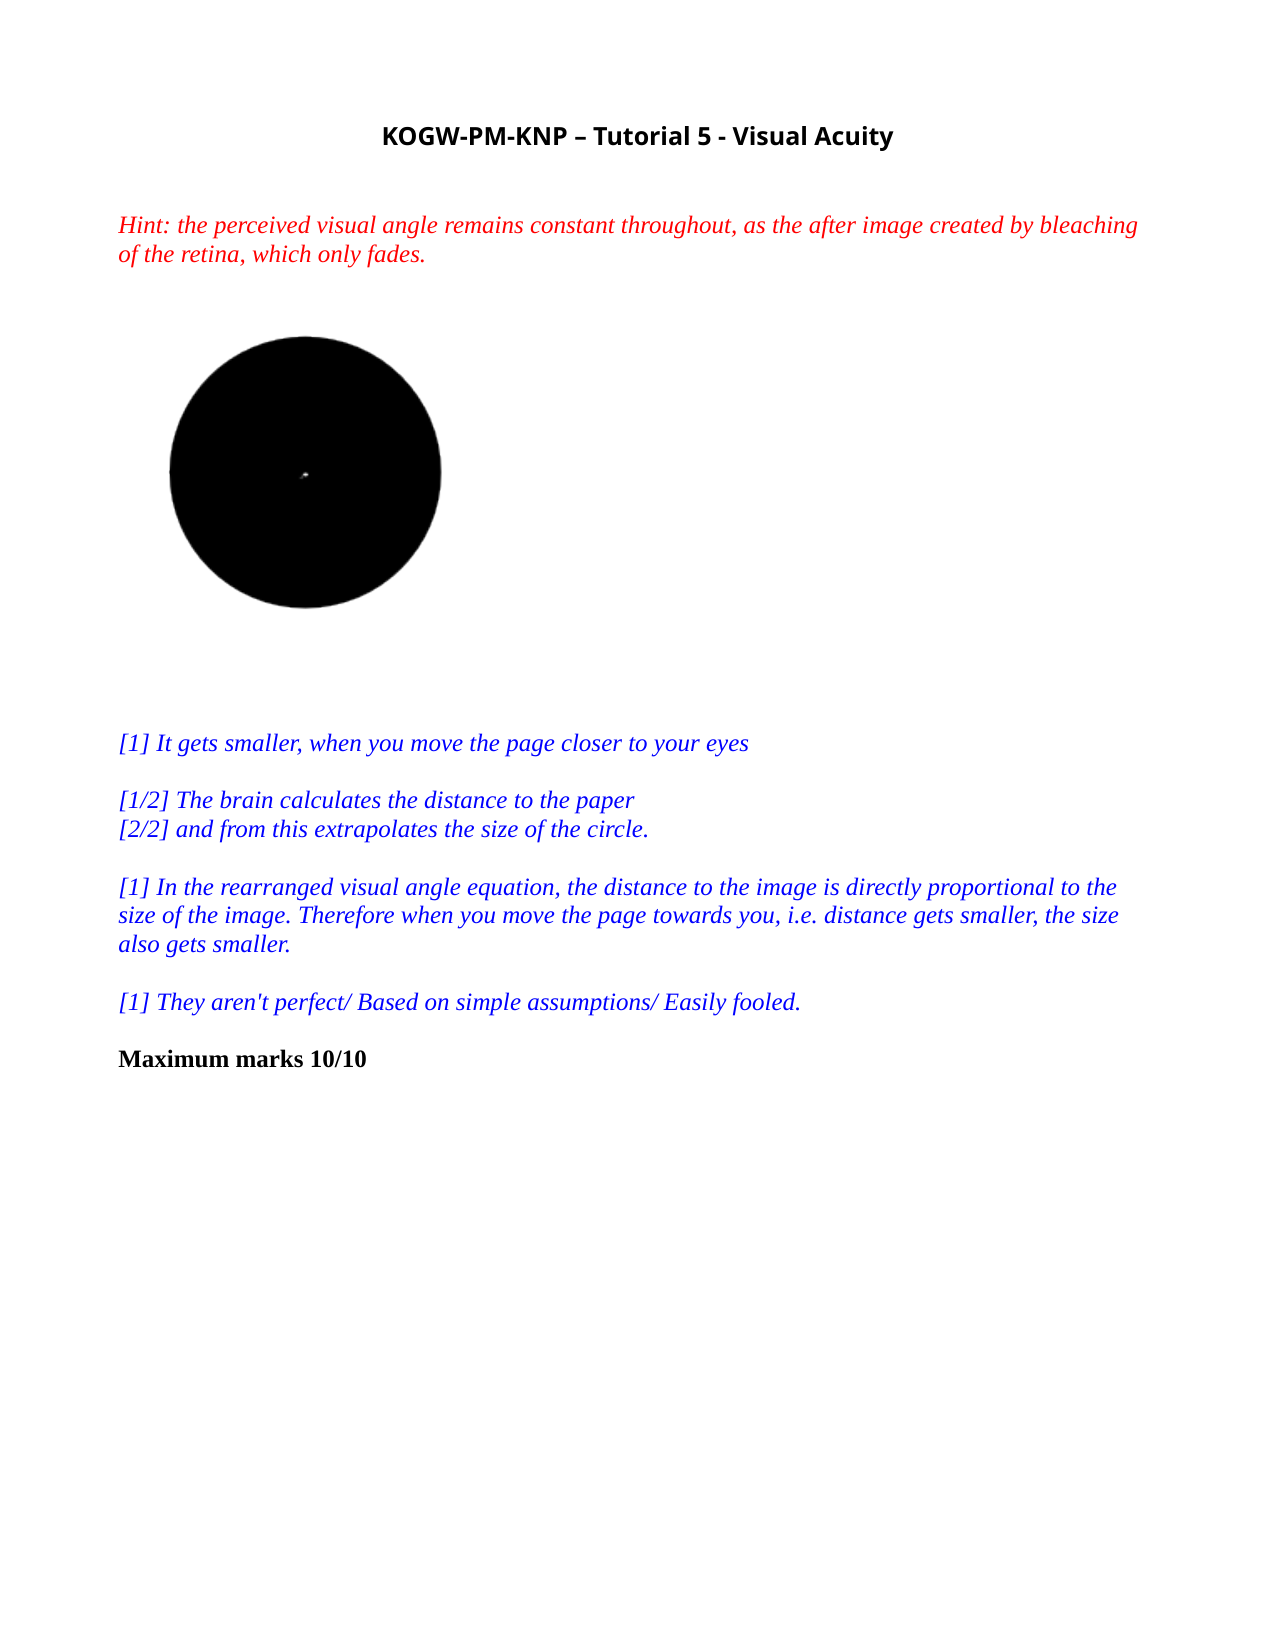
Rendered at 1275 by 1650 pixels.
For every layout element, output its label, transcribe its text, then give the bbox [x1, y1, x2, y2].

text [2/2] and from this extrapolates the size of the circle. [118, 814, 1157, 843]
picture [133, 297, 489, 663]
text [1/2] The brain calculates the distance to the paper [118, 785, 1157, 814]
text [1] In the rearranged visual angle equation, the distance to the image is directly proportional to the size of the image. Therefore when you move the page towards you, i.e. distance gets smaller, the size also gets smaller. [118, 872, 1157, 958]
text [1] They aren't perfect/ Based on simple assumptions/ Easily fooled. [118, 987, 1157, 1015]
text [1] It gets smaller, when you move the page closer to your eyes [118, 728, 1157, 757]
text Hint: the perceived visual angle remains constant throughout, as the after image created by bleaching of the retina, which only fades. [118, 210, 1157, 268]
text Maximum marks 10/10 [118, 1044, 1157, 1073]
